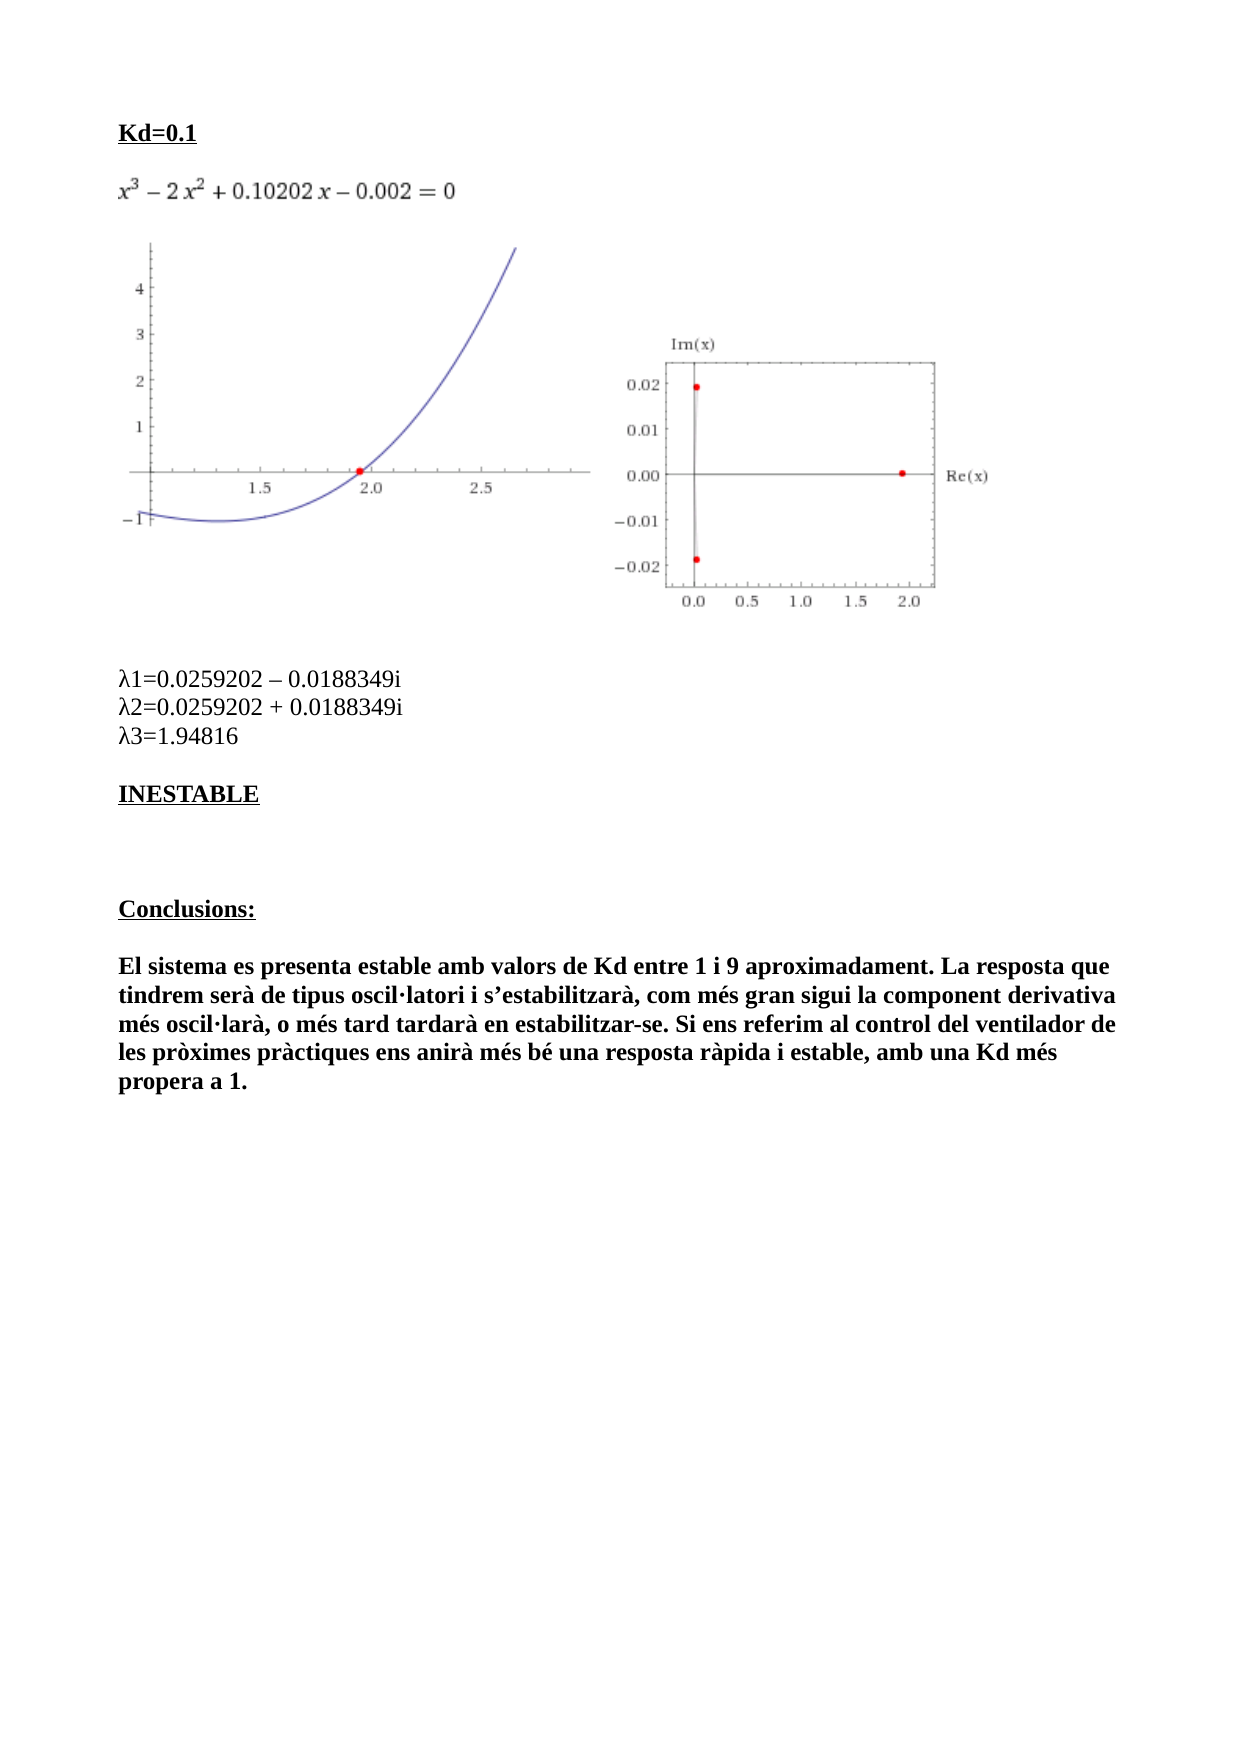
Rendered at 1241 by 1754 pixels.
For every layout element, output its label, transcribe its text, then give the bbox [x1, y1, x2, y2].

text λ2=0.0259202 + 0.0188349i [118, 692, 1122, 721]
text Conclusions: [118, 894, 1122, 922]
text λ3=1.94816 [118, 721, 1122, 750]
text λ1=0.0259202 – 0.0188349i [118, 664, 1122, 692]
picture [118, 175, 456, 204]
text Kd=0.1 [118, 118, 1122, 147]
text INESTABLE [118, 779, 1122, 807]
text El sistema es presenta estable amb valors de Kd entre 1 i 9 aproximadament. La resposta que tindrem serà de tipus oscil·latori i s’estabilitzarà, com més gran sigui la component derivativa més oscil·larà, o més tard tardarà en estabilitzar-se. Si ens referim al control del ventilador de les pròximes pràctiques ens anirà més bé una resposta ràpida i estable, amb una Kd més propera a 1. [118, 951, 1122, 1095]
picture [117, 232, 988, 618]
